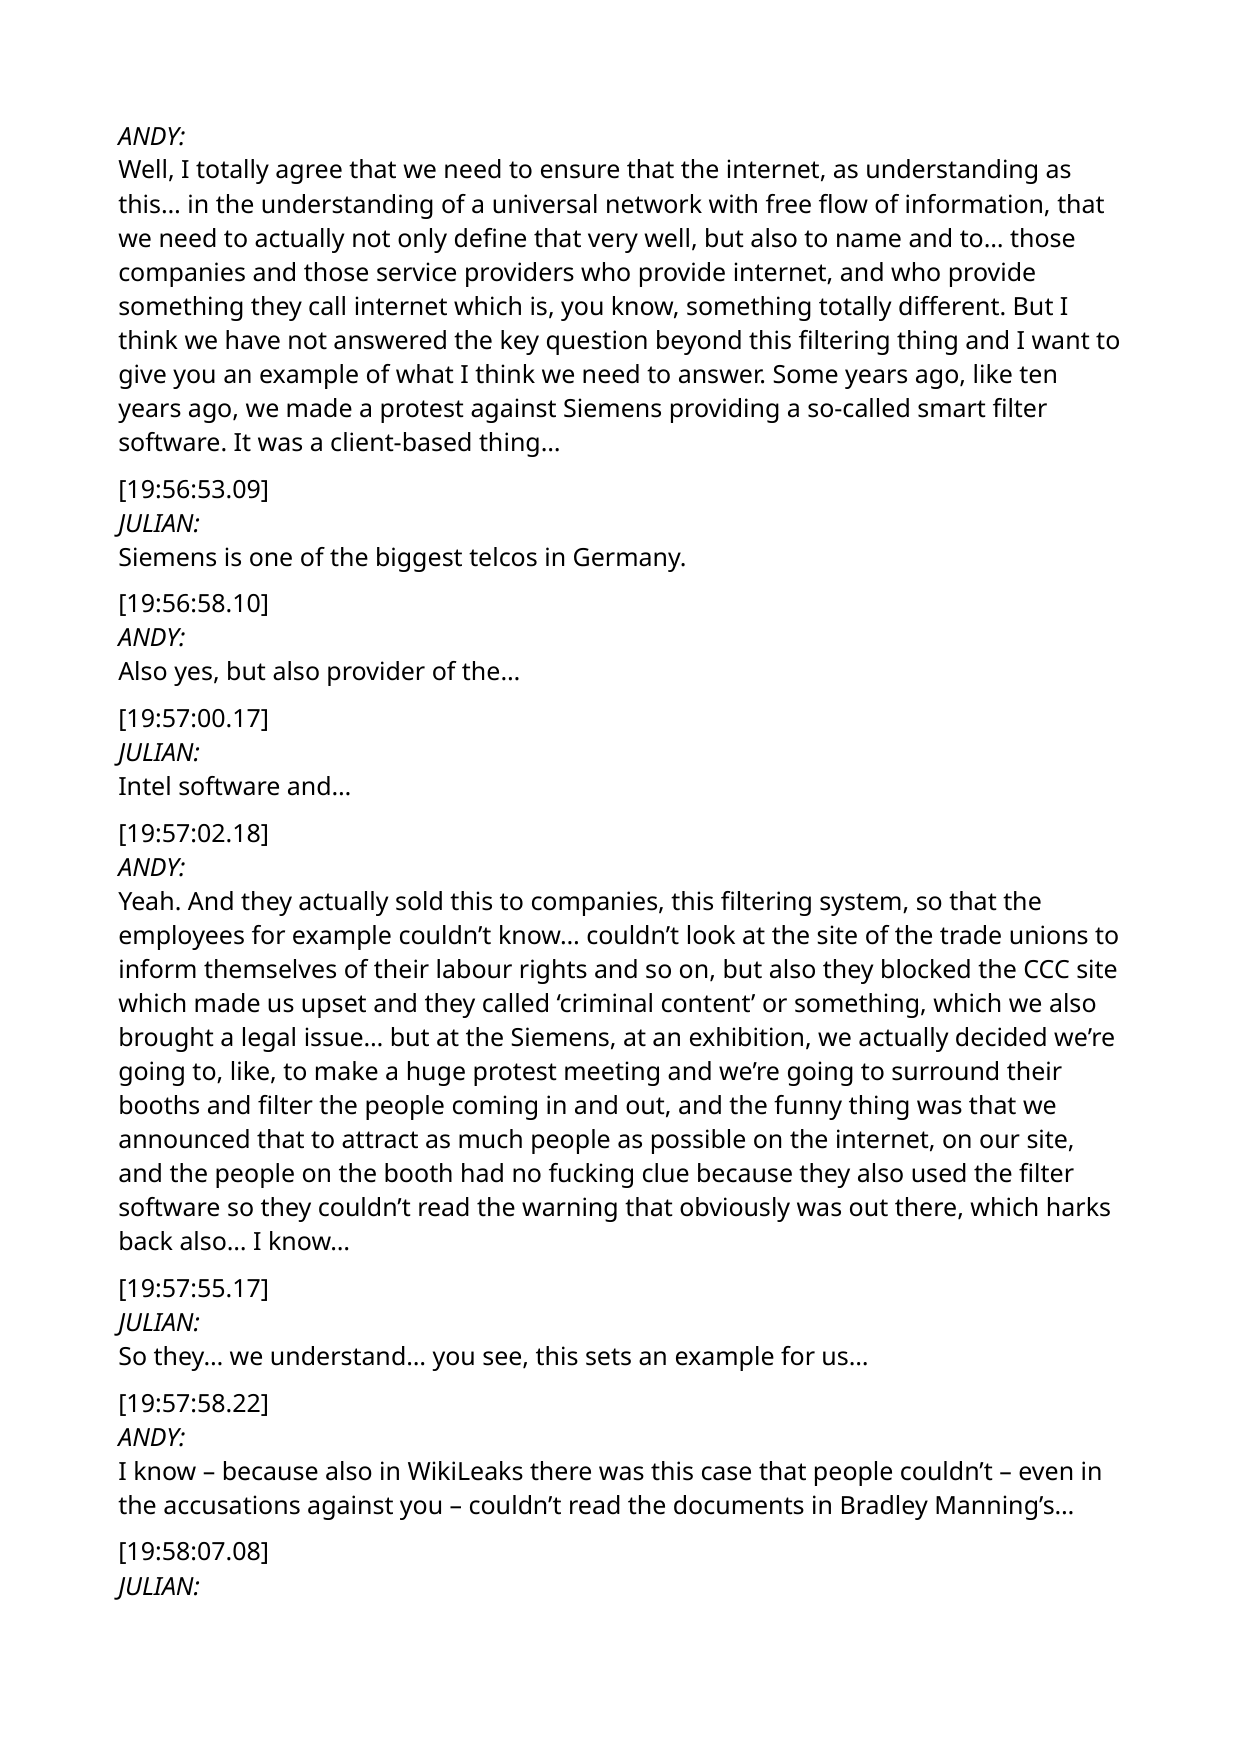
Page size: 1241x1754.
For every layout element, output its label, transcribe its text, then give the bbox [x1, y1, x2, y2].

text [19:56:53.09] JULIAN: Siemens is one of the biggest telcos in Germany. [118, 471, 1122, 573]
text [19:57:00.17] JULIAN: Intel software and… [118, 701, 1122, 803]
text [19:56:58.10] ANDY: Also yes, but also provider of the… [118, 586, 1122, 688]
text ANDY: Well, I totally agree that we need to ensure that the internet, as understanding as this… in the understanding of a universal network with free flow of information, that we need to actually not only define that very well, but also to name and to… those companies and those service providers who provide internet, and who provide something they call internet which is, you know, something totally different. But I think we have not answered the key question beyond this filtering thing and I want to give you an example of what I think we need to answer. Some years ago, like ten years ago, we made a protest against Siemens providing a so-called smart filter software. It was a client-based thing… [118, 118, 1122, 459]
text [19:57:58.22] ANDY: I know – because also in WikiLeaks there was this case that people couldn’t – even in the accusations against you – couldn’t read the documents in Bradley Manning’s… [118, 1385, 1122, 1522]
text [19:58:07.08] JULIAN: [118, 1534, 1122, 1602]
text [19:57:02.18] ANDY: Yeah. And they actually sold this to companies, this filtering system, so that the employees for example couldn’t know… couldn’t look at the site of the trade unions to inform themselves of their labour rights and so on, but also they blocked the CCC site which made us upset and they called ‘criminal content’ or something, which we also brought a legal issue… but at the Siemens, at an exhibition, we actually decided we’re going to, like, to make a huge protest meeting and we’re going to surround their booths and filter the people coming in and out, and the funny thing was that we announced that to attract as much people as possible on the internet, on our site, and the people on the booth had no fucking clue because they also used the filter software so they couldn’t read the warning that obviously was out there, which harks back also… I know… [118, 815, 1122, 1258]
text [19:57:55.17] JULIAN: So they… we understand… you see, this sets an example for us… [118, 1271, 1122, 1373]
